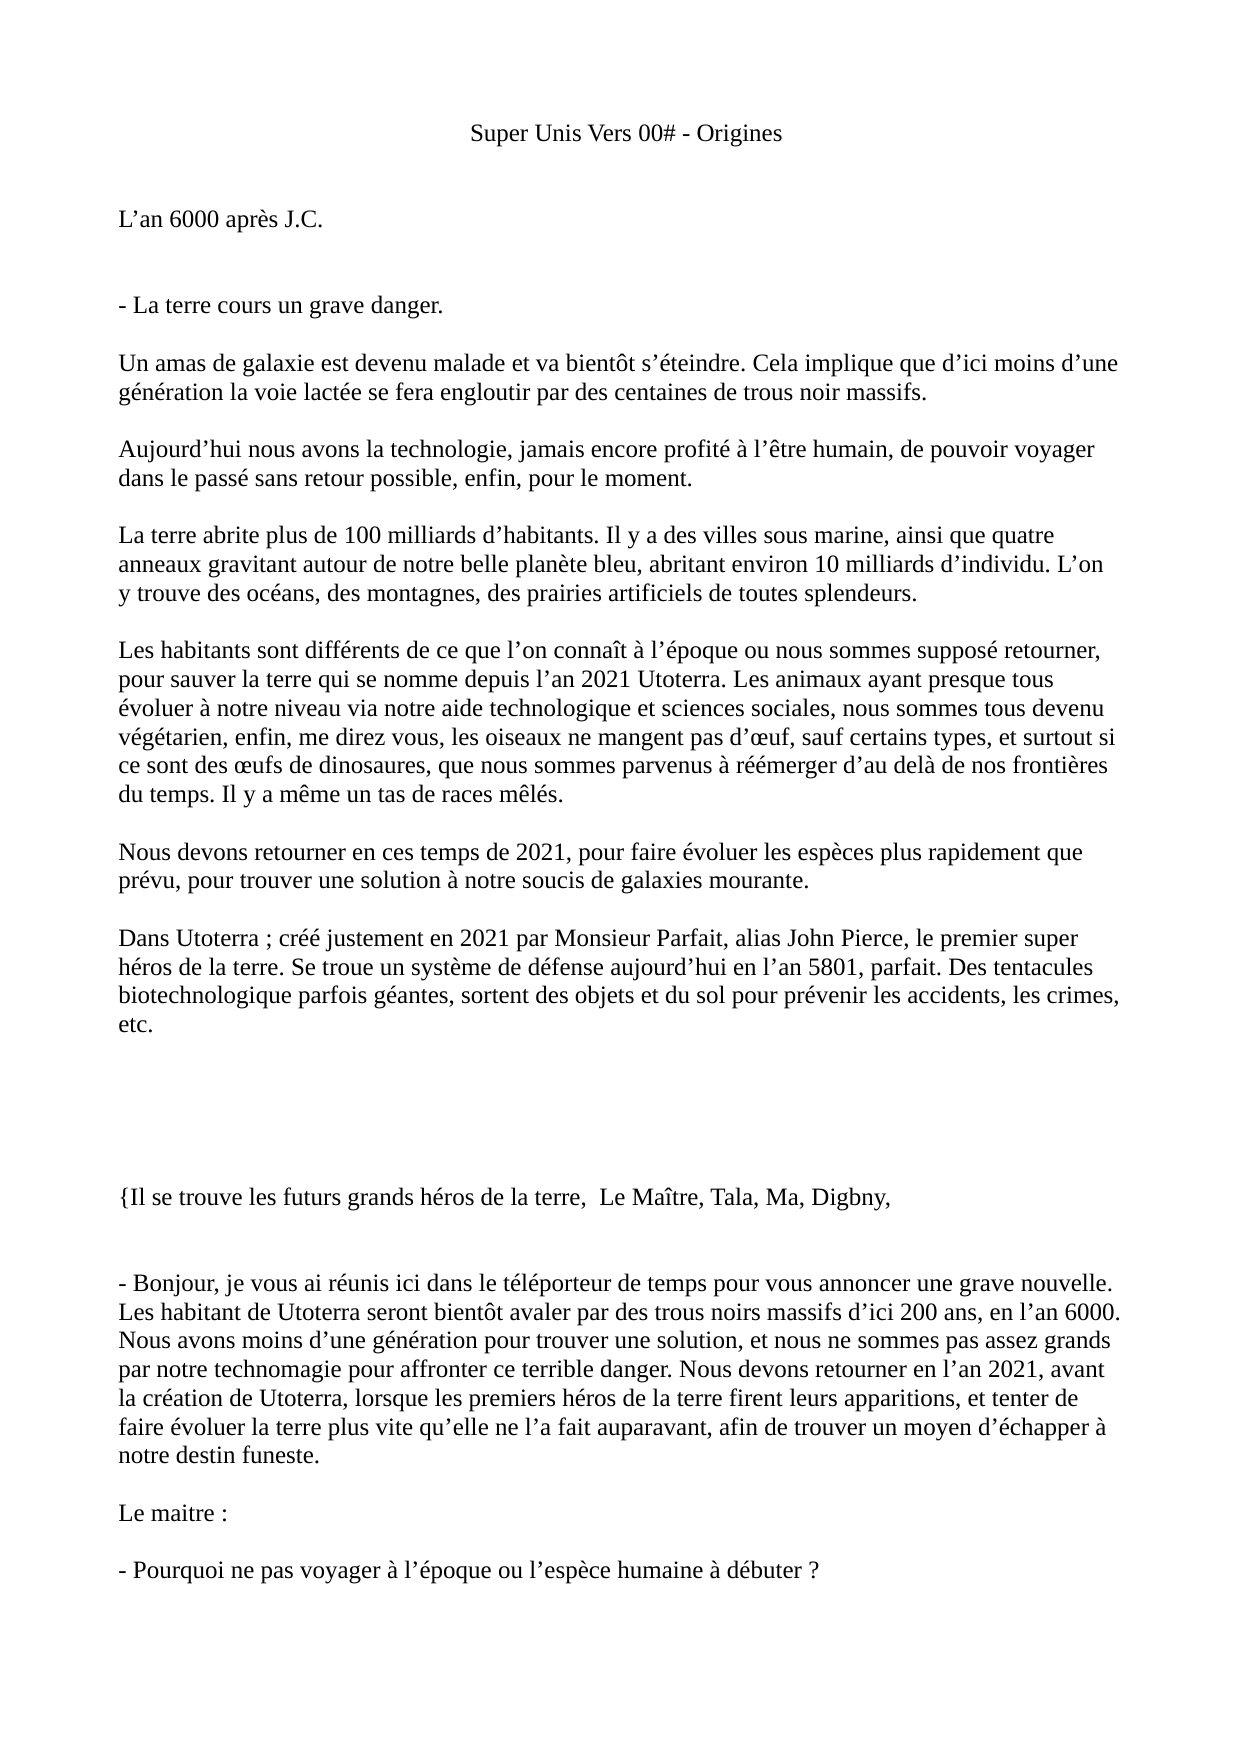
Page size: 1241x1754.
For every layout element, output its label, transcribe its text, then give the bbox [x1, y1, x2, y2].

text Un amas de galaxie est devenu malade et va bientôt s’éteindre. Cela implique que d’ici moins d’une génération la voie lactée se fera engloutir par des centaines de trous noir massifs. [118, 348, 1122, 406]
text Super Unis Vers 00# - Origines [118, 118, 1122, 147]
text Nous devons retourner en ces temps de 2021, pour faire évoluer les espèces plus rapidement que prévu, pour trouver une solution à notre soucis de galaxies mourante. [118, 837, 1122, 894]
text Les habitant de Utoterra seront bientôt avaler par des trous noirs massifs d’ici 200 ans, en l’an 6000. Nous avons moins d’une génération pour trouver une solution, et nous ne sommes pas assez grands par notre technomagie pour affronter ce terrible danger. Nous devons retourner en l’an 2021, avant la création de Utoterra, lorsque les premiers héros de la terre firent leurs apparitions, et tenter de faire évoluer la terre plus vite qu’elle ne l’a fait auparavant, afin de trouver un moyen d’échapper à notre destin funeste. [118, 1297, 1122, 1469]
text - Bonjour, je vous ai réunis ici dans le téléporteur de temps pour vous annoncer une grave nouvelle. [118, 1268, 1122, 1297]
text Les habitants sont différents de ce que l’on connaît à l’époque ou nous sommes supposé retourner, pour sauver la terre qui se nomme depuis l’an 2021 Utoterra. Les animaux ayant presque tous évoluer à notre niveau via notre aide technologique et sciences sociales, nous sommes tous devenu végétarien, enfin, me direz vous, les oiseaux ne mangent pas d’œuf, sauf certains types, et surtout si ce sont des œufs de dinosaures, que nous sommes parvenus à réémerger d’au delà de nos frontières du temps. Il y a même un tas de races mêlés. [118, 636, 1122, 808]
text Dans Utoterra ; créé justement en 2021 par Monsieur Parfait, alias John Pierce, le premier super héros de la terre. Se troue un système de défense aujourd’hui en l’an 5801, parfait. Des tentacules biotechnologique parfois géantes, sortent des objets et du sol pour prévenir les accidents, les crimes, etc. [118, 923, 1122, 1038]
text L’an 6000 après J.C. [118, 204, 1122, 233]
text - La terre cours un grave danger. [118, 291, 1122, 319]
text - Pourquoi ne pas voyager à l’époque ou l’espèce humaine à débuter ? [118, 1556, 1122, 1584]
text La terre abrite plus de 100 milliards d’habitants. Il y a des villes sous marine, ainsi que quatre anneaux gravitant autour de notre belle planète bleu, abritant environ 10 milliards d’individu. L’on y trouve des océans, des montagnes, des prairies artificiels de toutes splendeurs. [118, 521, 1122, 607]
text Le maitre : [118, 1498, 1122, 1527]
text {Il se trouve les futurs grands héros de la terre, Le Maître, Tala, Ma, Digbny, [118, 1182, 1122, 1211]
text Aujourd’hui nous avons la technologie, jamais encore profité à l’être humain, de pouvoir voyager dans le passé sans retour possible, enfin, pour le moment. [118, 434, 1122, 492]
